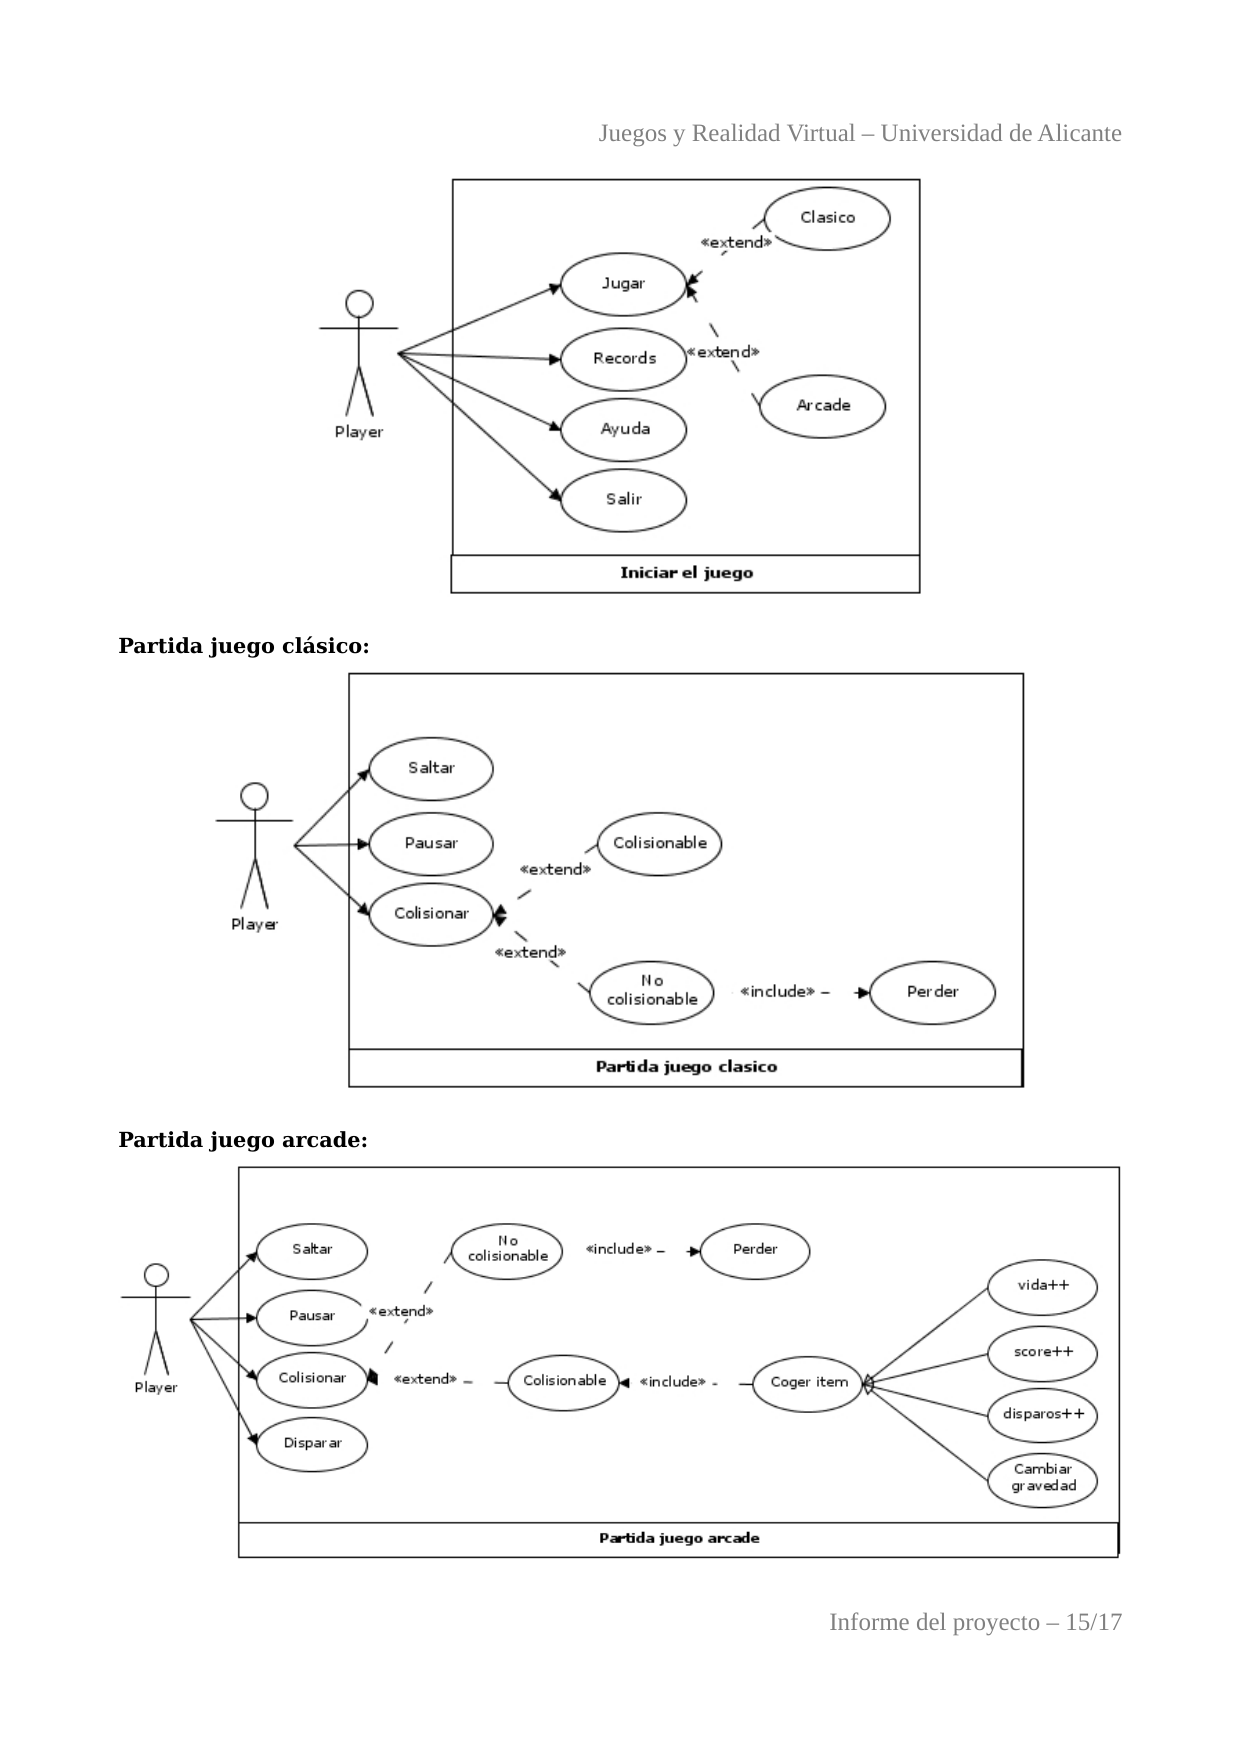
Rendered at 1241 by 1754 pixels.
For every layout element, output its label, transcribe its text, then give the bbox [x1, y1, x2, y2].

picture [214, 670, 1026, 1091]
text Partida juego arcade: [118, 1127, 1122, 1152]
picture [118, 1164, 1123, 1561]
picture [317, 176, 924, 597]
text Partida juego clásico: [118, 633, 1122, 658]
